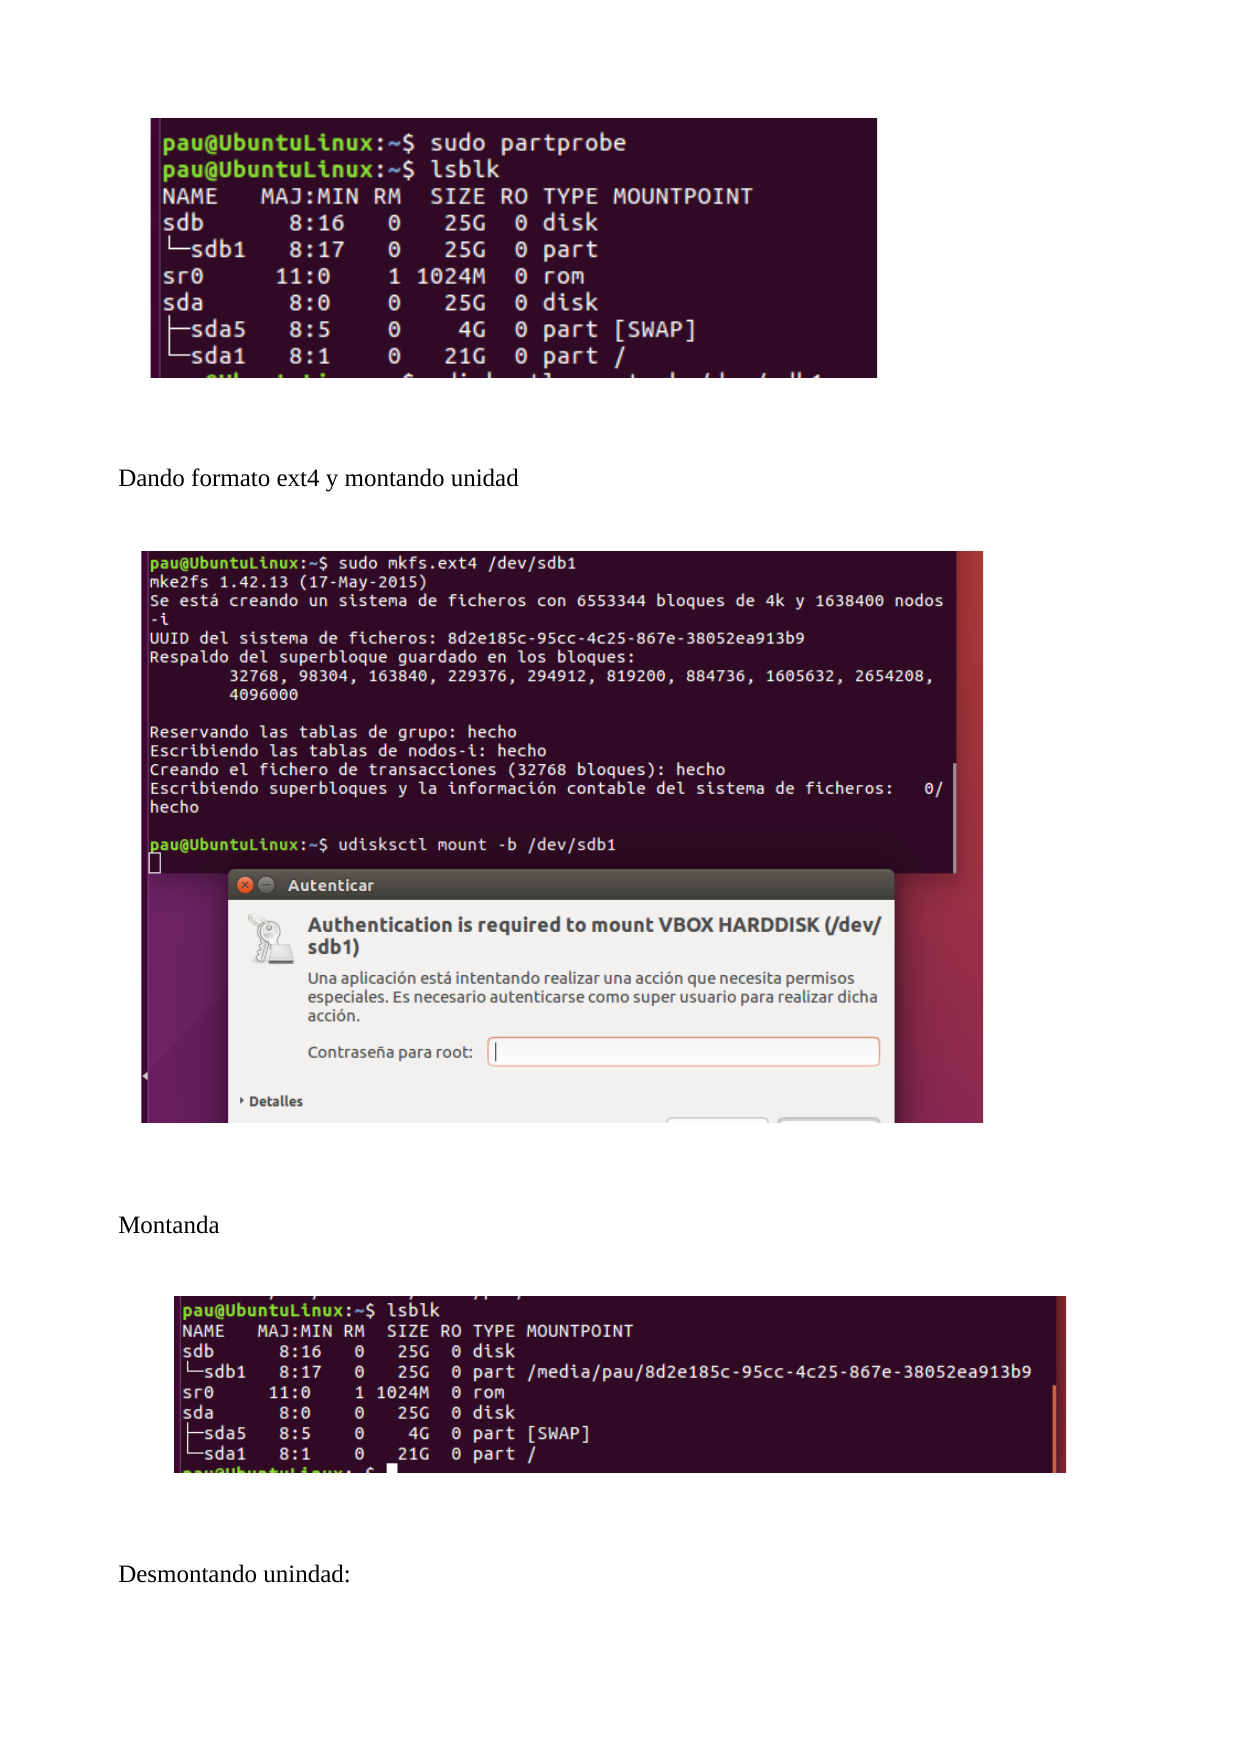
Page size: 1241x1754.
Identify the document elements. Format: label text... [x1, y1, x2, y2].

picture [150, 118, 878, 378]
text Desmontando unindad: [118, 1559, 1122, 1587]
text Dando formato ext4 y montando unidad [118, 463, 1122, 492]
picture [141, 551, 984, 1123]
picture [174, 1296, 1067, 1473]
text Montanda [118, 1211, 1122, 1239]
